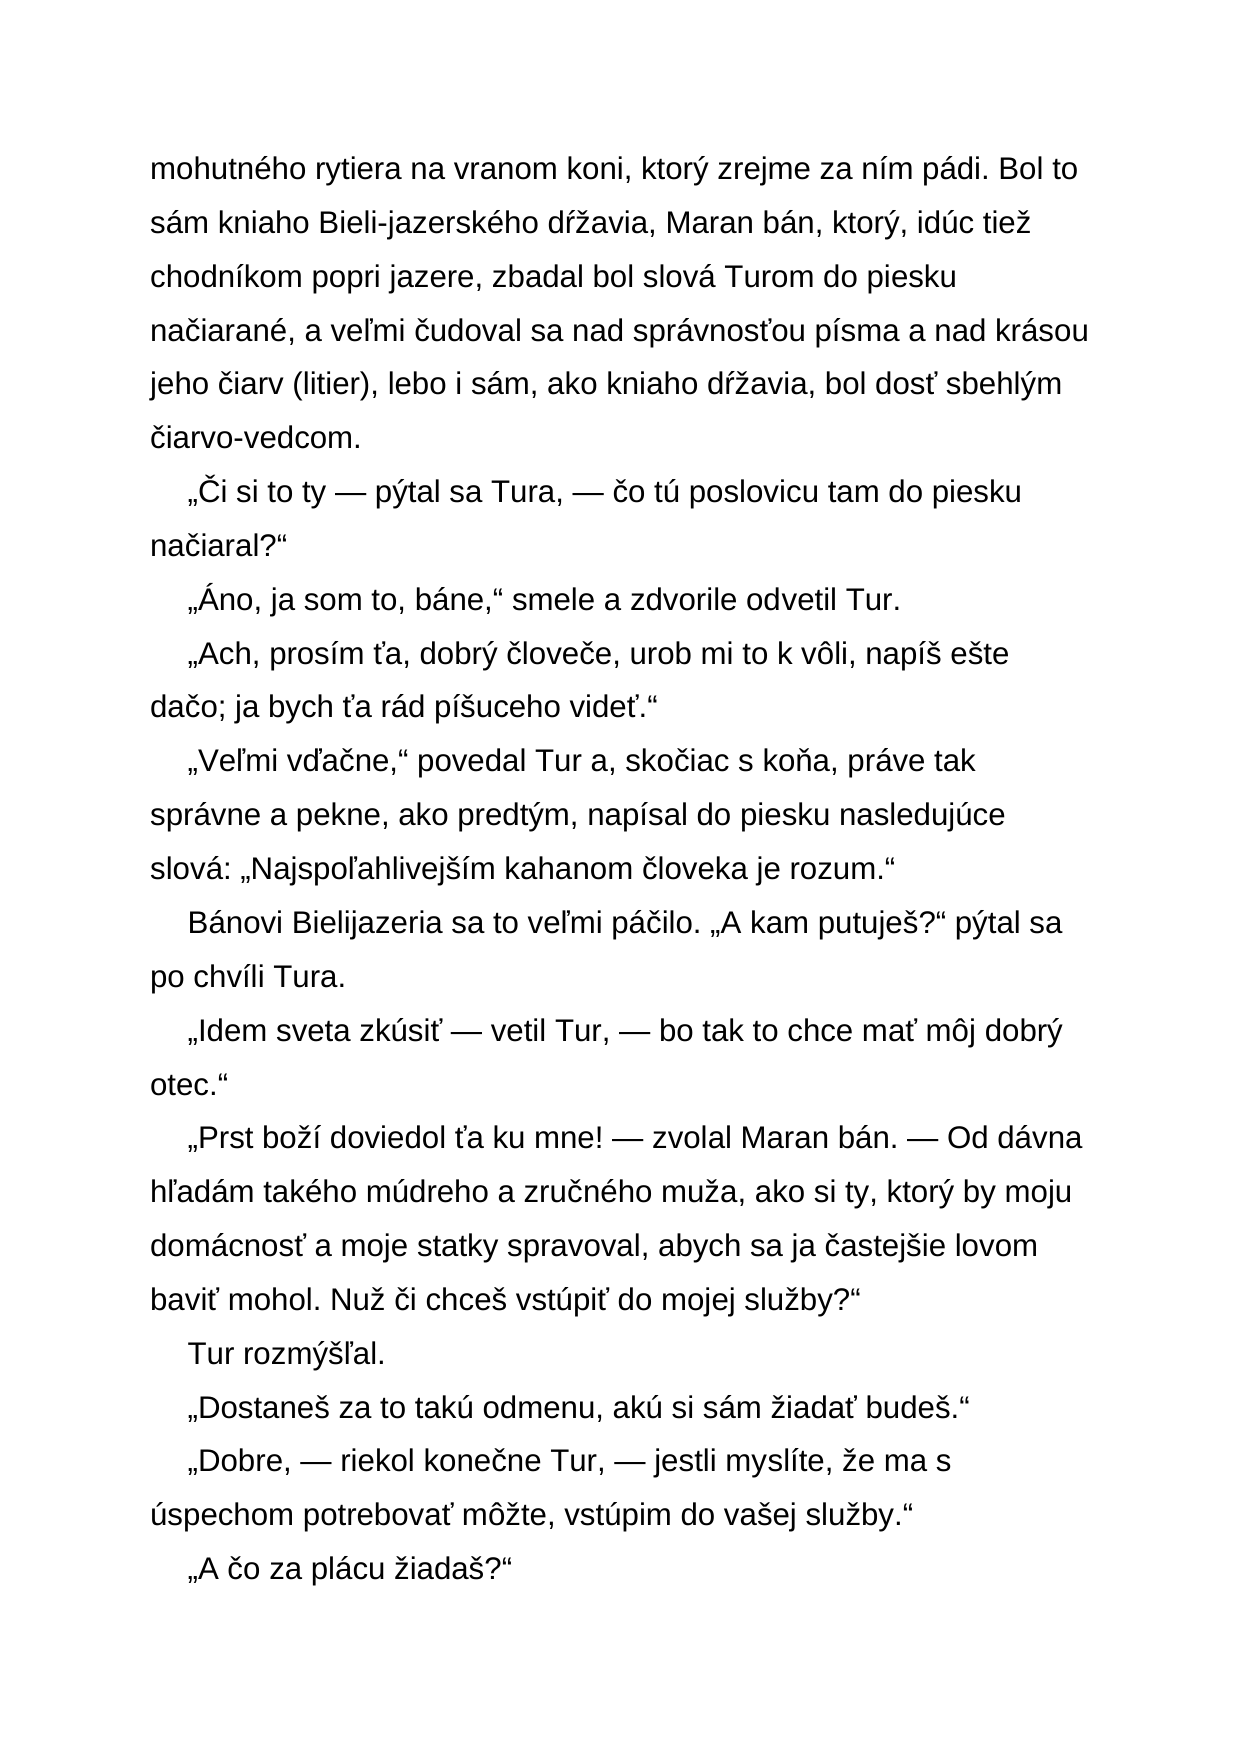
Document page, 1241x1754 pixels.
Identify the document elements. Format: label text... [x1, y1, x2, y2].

text Bánovi Bielijazeria sa to veľmi páčilo. „A kam putuješ?“ pýtal sa po chvíli Tura. [150, 904, 1091, 994]
text „Či si to ty — pýtal sa Tura, — čo tú poslovicu tam do piesku načiaral?“ [150, 473, 1091, 563]
text „Ach, prosím ťa, dobrý človeče, urob mi to k vôli, napíš ešte dačo; ja bych ťa rád píšuceho videť.“ [150, 635, 1091, 724]
text mohutného rytiera na vranom koni, ktorý zrejme za ním pádi. Bol to sám kniaho Bieli-jazerského dŕžavia, Maran bán, ktorý, idúc tiež chodníkom popri jazere, zbadal bol slová Turom do piesku načiarané, a veľmi čudoval sa nad správnosťou písma a nad krásou jeho čiarv (litier), lebo i sám, ako kniaho dŕžavia, bol dosť sbehlým čiarvo-vedcom. [150, 150, 1091, 455]
text „Idem sveta zkúsiť — vetil Tur, — bo tak to chce mať môj dobrý otec.“ [150, 1012, 1091, 1101]
text Tur rozmýšľal. [150, 1335, 1091, 1371]
text „Prst boží doviedol ťa ku mne! — zvolal Maran bán. — Od dávna hľadám takého múdreho a zruč­ného muža, ako si ty, ktorý by moju domácnosť a moje statky spravoval, abych sa ja častejšie lovom baviť mohol. Nuž či chceš vstúpiť do mojej služby?“ [150, 1119, 1091, 1317]
text „A čo za plácu žiadaš?“ [150, 1550, 1091, 1586]
text „Áno, ja som to, báne,“ smele a zdvorile od­vetil Tur. [150, 581, 1091, 617]
text „Veľmi vďačne,“ povedal Tur a, skočiac s koňa, práve tak správne a pekne, ako predtým, napísal do piesku nasledujúce slová: „Najspoľahlivejším kaha­nom človeka je rozum.“ [150, 742, 1091, 886]
text „Dobre, — riekol konečne Tur, — jestli my­slíte, že ma s úspechom potrebovať môžte, vstúpim do vašej služby.“ [150, 1442, 1091, 1532]
text „Dostaneš za to takú odmenu, akú si sám žiadať budeš.“ [150, 1389, 1091, 1424]
